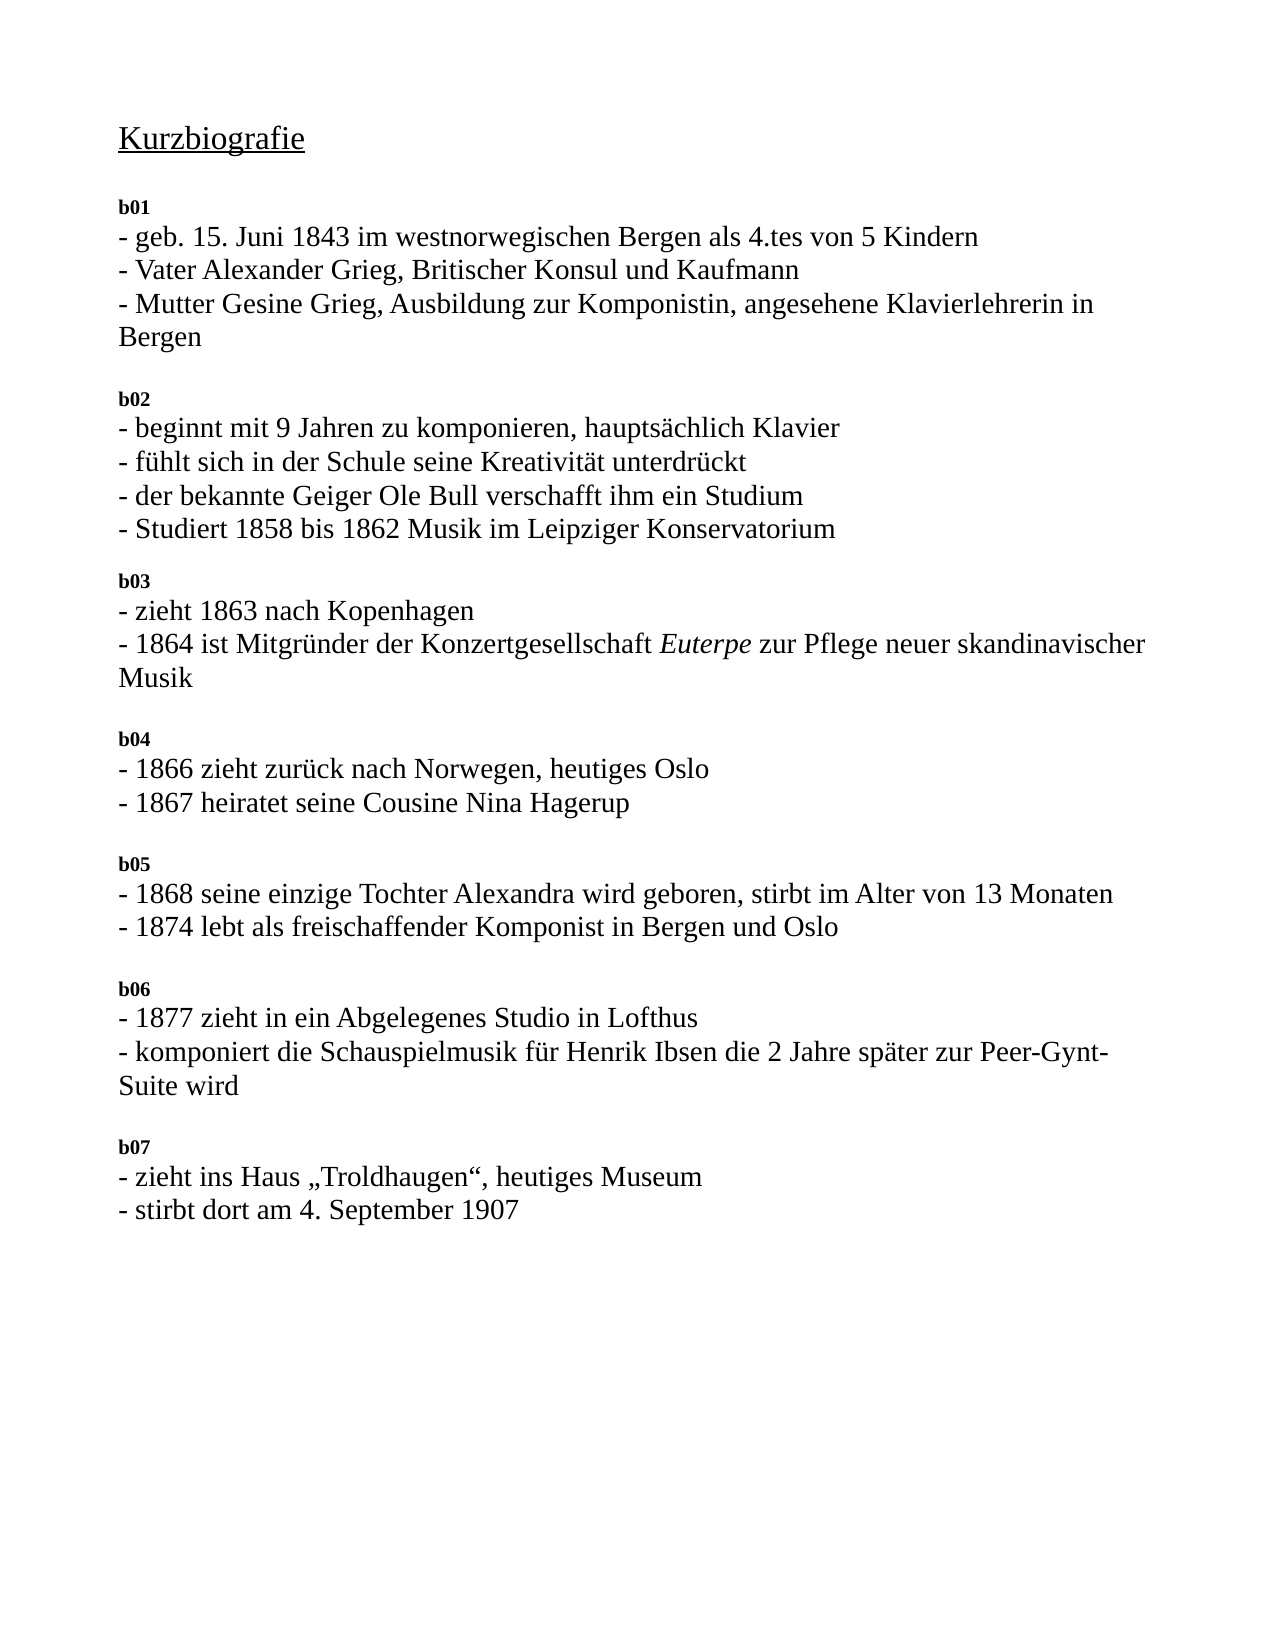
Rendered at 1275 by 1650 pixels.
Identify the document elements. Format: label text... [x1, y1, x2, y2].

text Kurzbiografie [118, 118, 1157, 156]
text - komponiert die Schauspielmusik für Henrik Ibsen die 2 Jahre später zur Peer-Gynt-Suite wird [118, 1034, 1157, 1101]
text b04 [118, 727, 1157, 751]
text - Studiert 1858 bis 1862 Musik im Leipziger Konservatorium [118, 511, 1157, 545]
text - fühlt sich in der Schule seine Kreativität unterdrückt [118, 444, 1157, 478]
text - der bekannte Geiger Ole Bull verschafft ihm ein Studium [118, 478, 1157, 511]
text b05 [118, 852, 1157, 876]
text - zieht 1863 nach Kopenhagen [118, 593, 1157, 626]
text - 1866 zieht zurück nach Norwegen, heutiges Oslo [118, 751, 1157, 785]
text - zieht ins Haus „Troldhaugen“, heutiges Museum [118, 1159, 1157, 1192]
text - beginnt mit 9 Jahren zu komponieren, hauptsächlich Klavier [118, 411, 1157, 444]
text - 1868 seine einzige Tochter Alexandra wird geboren, stirbt im Alter von 13 Monaten [118, 876, 1157, 909]
text - Vater Alexander Grieg, Britischer Konsul und Kaufmann [118, 252, 1157, 286]
text - geb. 15. Juni 1843 im westnorwegischen Bergen als 4.tes von 5 Kindern [118, 219, 1157, 252]
text b06 [118, 976, 1157, 1001]
text - stirbt dort am 4. September 1907 [118, 1192, 1157, 1226]
text - 1874 lebt als freischaffender Komponist in Bergen und Oslo [118, 909, 1157, 943]
text b02 [118, 387, 1157, 411]
text - Mutter Gesine Grieg, Ausbildung zur Komponistin, angesehene Klavierlehrerin in Bergen [118, 286, 1157, 353]
text - 1867 heiratet seine Cousine Nina Hagerup [118, 785, 1157, 818]
text b03 [118, 569, 1157, 593]
text b01 [118, 195, 1157, 219]
text - 1877 zieht in ein Abgelegenes Studio in Lofthus [118, 1001, 1157, 1034]
text - 1864 ist Mitgründer der Konzertgesellschaft Euterpe zur Pflege neuer skandinavischer Musik [118, 626, 1157, 693]
text b07 [118, 1135, 1157, 1159]
